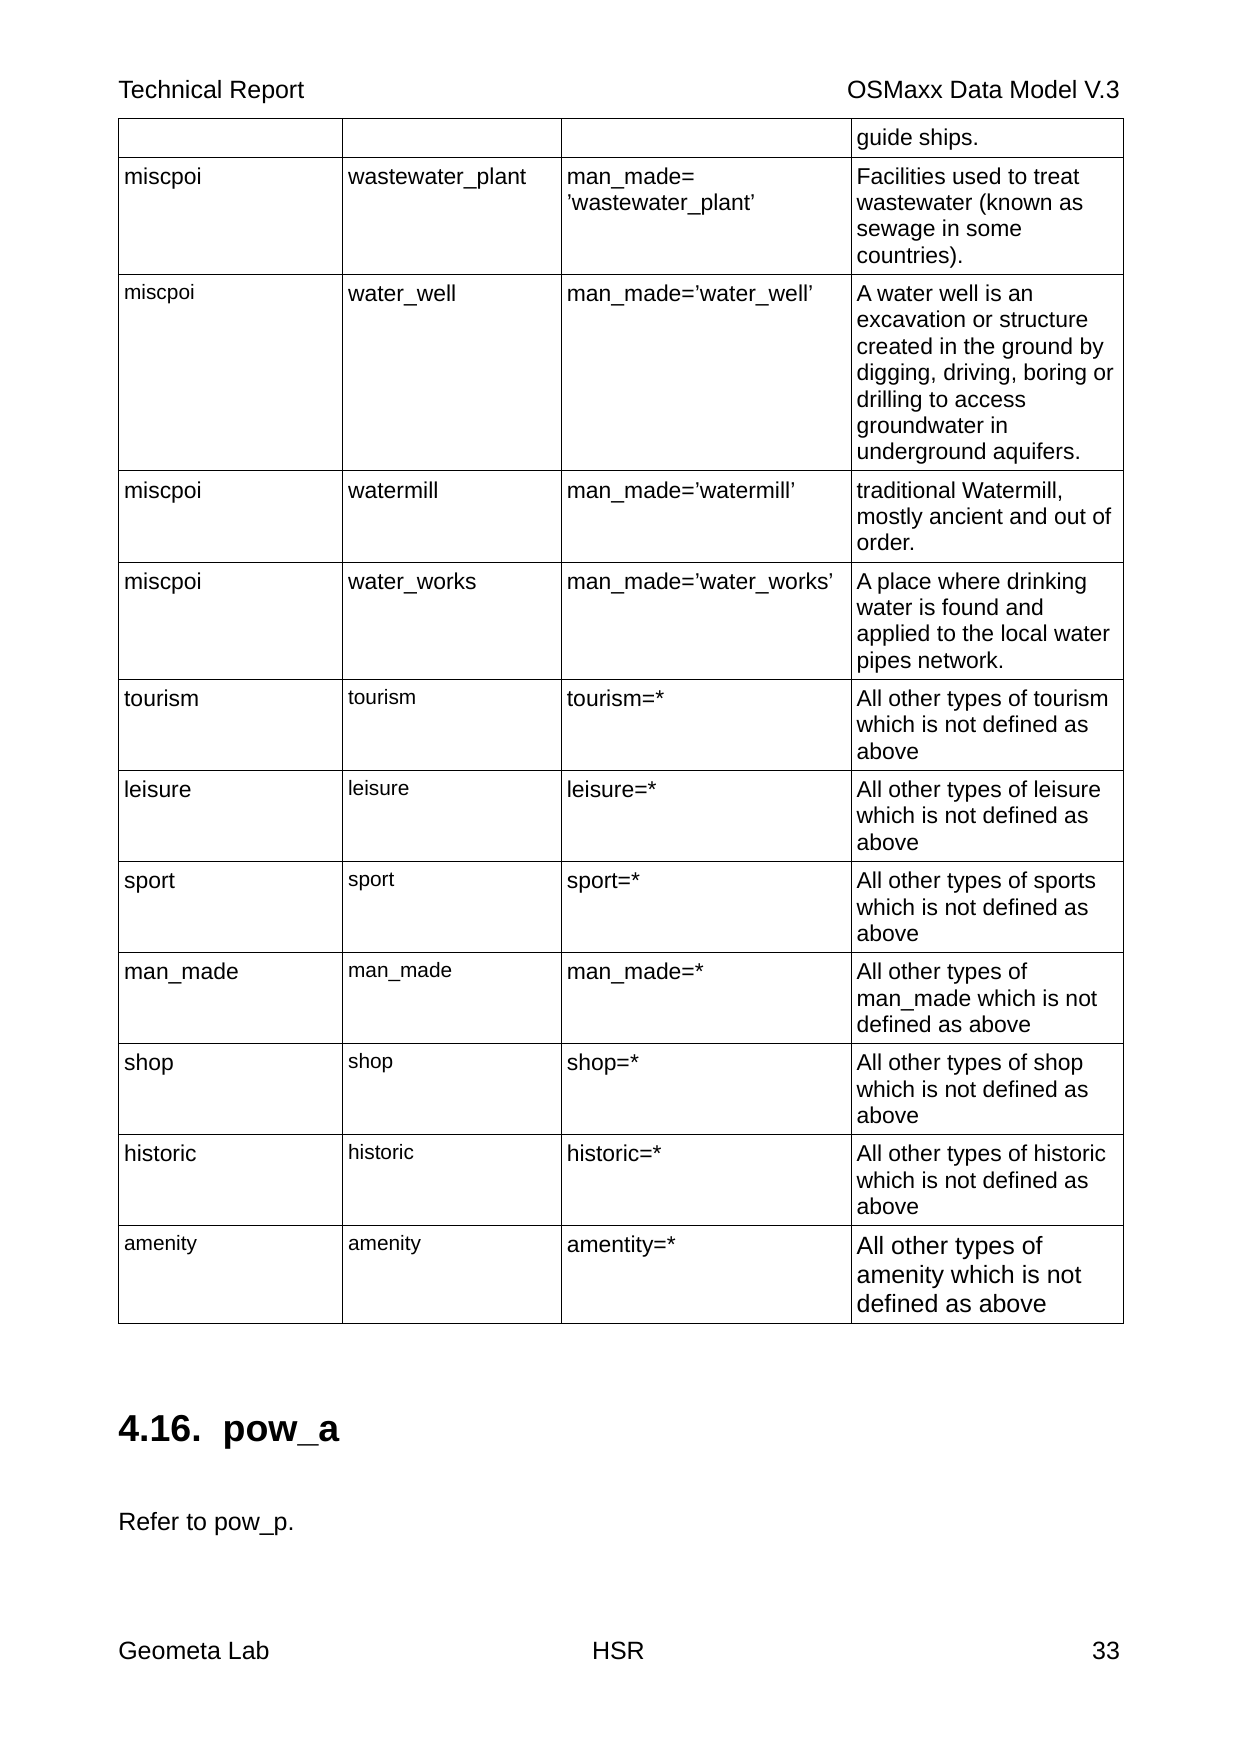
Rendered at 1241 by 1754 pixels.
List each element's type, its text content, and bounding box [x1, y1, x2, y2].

table_cell A place where drinking water is found and applied to the local water pipes network. [852, 563, 1123, 679]
table_cell tourism [119, 680, 342, 770]
table_cell leisure=* [562, 771, 851, 861]
table_cell A water well is an excavation or structure created in the ground by digging, driving, boring or drilling to access groundwater in underground aquifers. [852, 275, 1123, 470]
table_cell miscpoi [119, 563, 342, 679]
table_cell man_made=* [562, 953, 851, 1043]
table_cell historic [119, 1135, 342, 1225]
table_cell historic [343, 1135, 561, 1225]
table_cell man_made [343, 953, 561, 1043]
table_cell leisure [119, 771, 342, 861]
table_cell wastewater_plant [343, 158, 561, 274]
table_cell All other types of historic which is not defined as above [852, 1135, 1123, 1225]
table_cell guide ships. [852, 119, 1123, 156]
table_cell man_made=’water_well’ [562, 275, 851, 470]
table_cell shop [119, 1044, 342, 1134]
table_cell traditional Watermill, mostly ancient and out of order. [852, 471, 1123, 561]
table_cell [343, 119, 561, 156]
table_cell man_made [119, 953, 342, 1043]
table_cell miscpoi [119, 471, 342, 561]
table_cell sport [343, 862, 561, 952]
table_cell shop [343, 1044, 561, 1134]
table_cell watermill [343, 471, 561, 561]
table_cell [119, 119, 342, 156]
table_cell [562, 119, 851, 156]
table_cell shop=* [562, 1044, 851, 1134]
table_cell amentity=* [562, 1226, 851, 1323]
text Refer to pow_p. [118, 1501, 1122, 1536]
table_cell man_made=’water_works’ [562, 563, 851, 679]
table_cell man_made= ’wastewater_plant’ [562, 158, 851, 274]
table_cell historic=* [562, 1135, 851, 1225]
table_cell miscpoi [119, 158, 342, 274]
table_cell miscpoi [119, 275, 342, 470]
table_cell All other types of sports which is not defined as above [852, 862, 1123, 952]
table_cell sport [119, 862, 342, 952]
table_cell Facilities used to treat wastewater (known as sewage in some countries). [852, 158, 1123, 274]
table_cell All other types of tourism which is not defined as above [852, 680, 1123, 770]
table_cell tourism=* [562, 680, 851, 770]
table_cell man_made=’watermill’ [562, 471, 851, 561]
table_cell All other types of man_made which is not defined as above [852, 953, 1123, 1043]
table_cell leisure [343, 771, 561, 861]
table_cell amenity [343, 1226, 561, 1323]
table_cell All other types of leisure which is not defined as above [852, 771, 1123, 861]
table_cell amenity [119, 1226, 342, 1323]
table_cell All other types of shop which is not defined as above [852, 1044, 1123, 1134]
table_cell sport=* [562, 862, 851, 952]
table_cell water_works [343, 563, 561, 679]
table_cell water_well [343, 275, 561, 470]
table_cell tourism [343, 680, 561, 770]
table_cell All other types of amenity which is not defined as above [852, 1226, 1123, 1323]
subtitle pow_a [118, 1406, 1122, 1449]
